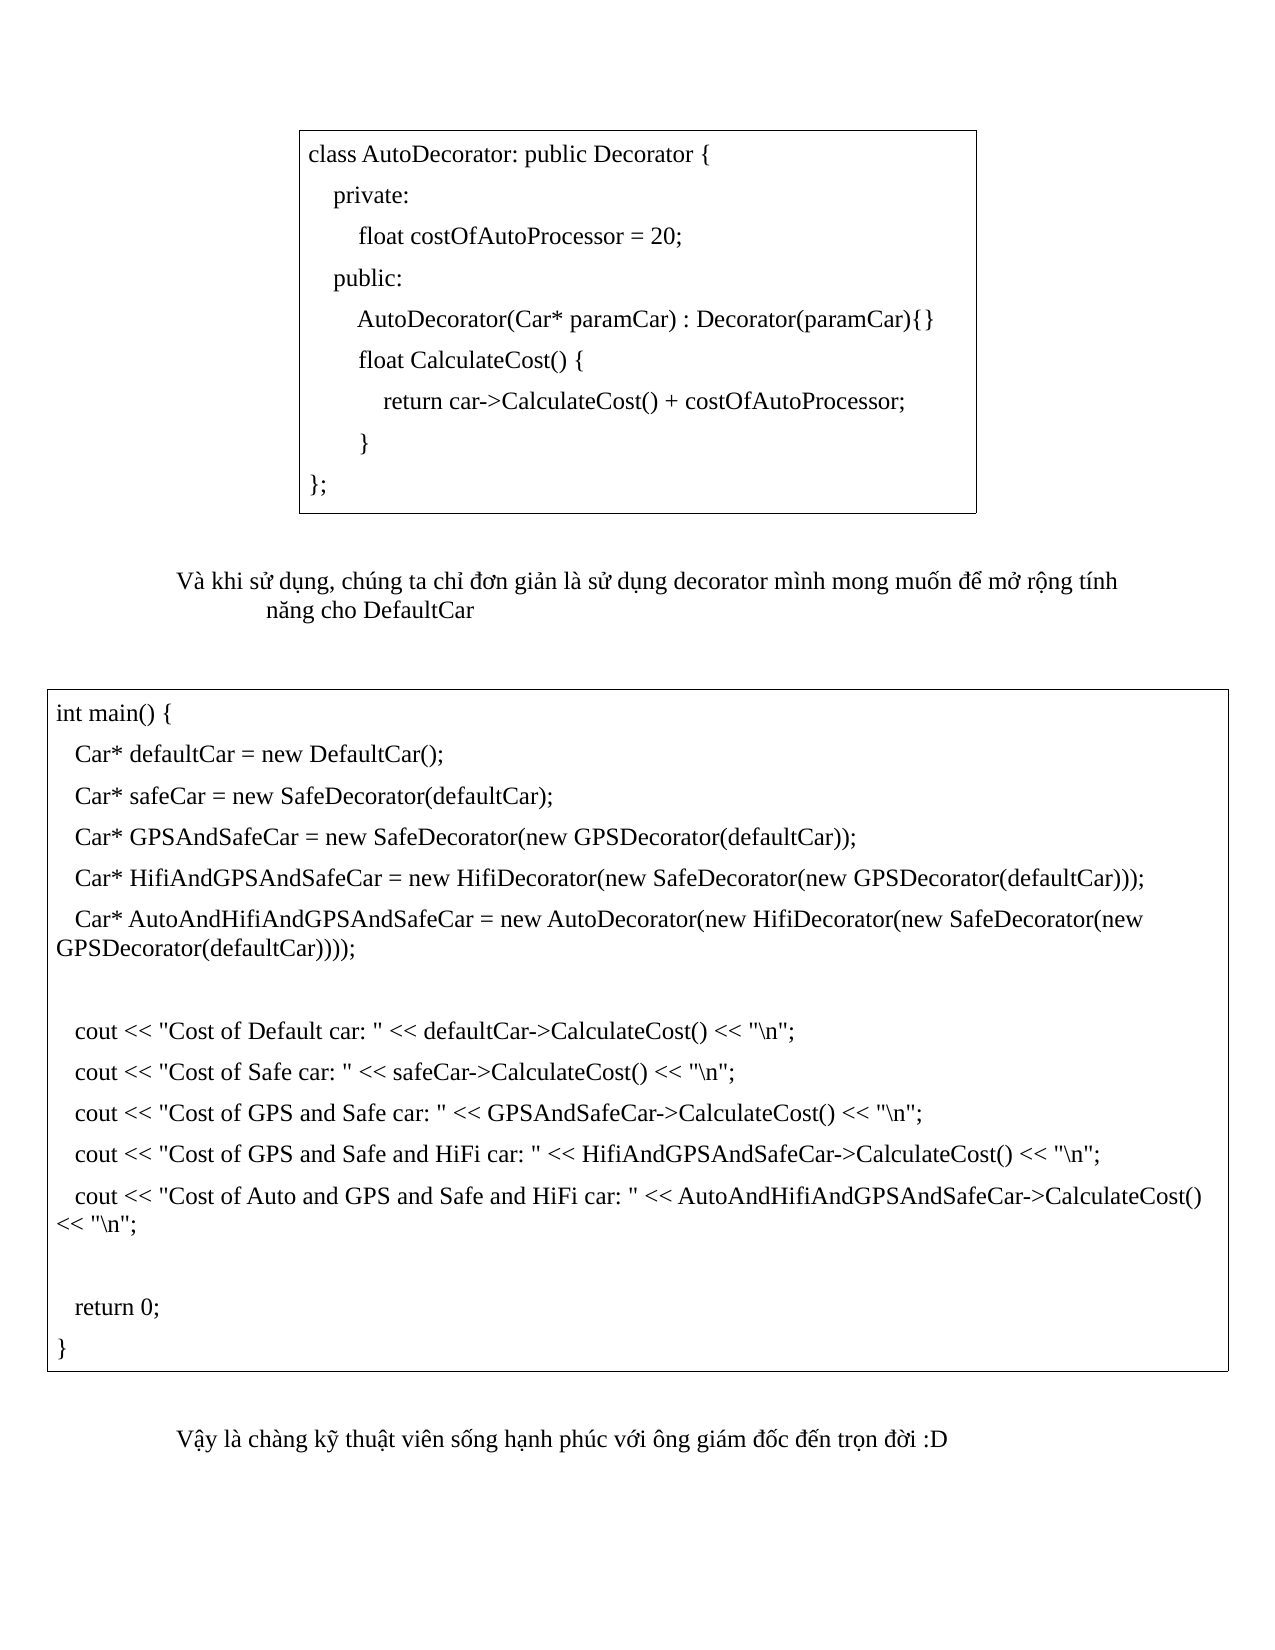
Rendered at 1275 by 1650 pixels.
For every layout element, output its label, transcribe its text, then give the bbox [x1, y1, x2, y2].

text public: [308, 263, 967, 291]
text return 0; [56, 1292, 1219, 1321]
text Vậy là chàng kỹ thuật viên sống hạnh phúc với ông giám đốc đến trọn đời :D [176, 1424, 1157, 1453]
text Car* HifiAndGPSAndSafeCar = new HifiDecorator(new SafeDecorator(new GPSDecorator(defaultCar))); [56, 863, 1219, 892]
text cout << "Cost of Safe car: " << safeCar->CalculateCost() << "\n"; [56, 1057, 1219, 1086]
text cout << "Cost of Default car: " << defaultCar->CalculateCost() << "\n"; [56, 1016, 1219, 1044]
text class AutoDecorator: public Decorator { [308, 139, 967, 168]
text Và khi sử dụng, chúng ta chỉ đơn giản là sử dụng decorator mình mong muốn để mở rộng tính năng cho DefaultCar [176, 566, 1157, 624]
text return car->CalculateCost() + costOfAutoProcessor; [308, 386, 967, 415]
text int main() { [56, 698, 1219, 727]
text private: [308, 180, 967, 209]
text Car* safeCar = new SafeDecorator(defaultCar); [56, 781, 1219, 809]
text Car* GPSAndSafeCar = new SafeDecorator(new GPSDecorator(defaultCar)); [56, 822, 1219, 851]
text Car* defaultCar = new DefaultCar(); [56, 739, 1219, 768]
text float costOfAutoProcessor = 20; [308, 221, 967, 250]
text }; [308, 469, 967, 498]
text cout << "Cost of GPS and Safe car: " << GPSAndSafeCar->CalculateCost() << "\n"; [56, 1098, 1219, 1127]
text } [308, 428, 967, 456]
text cout << "Cost of GPS and Safe and HiFi car: " << HifiAndGPSAndSafeCar->CalculateCost() << "\n"; [56, 1139, 1219, 1168]
text } [56, 1333, 1219, 1362]
text AutoDecorator(Car* paramCar) : Decorator(paramCar){} [308, 304, 967, 333]
text cout << "Cost of Auto and GPS and Safe and HiFi car: " << AutoAndHifiAndGPSAndSafeCar->CalculateCost() << "\n"; [56, 1181, 1219, 1238]
text float CalculateCost() { [308, 345, 967, 374]
text Car* AutoAndHifiAndGPSAndSafeCar = new AutoDecorator(new HifiDecorator(new SafeDecorator(new GPSDecorator(defaultCar)))); [56, 904, 1219, 962]
